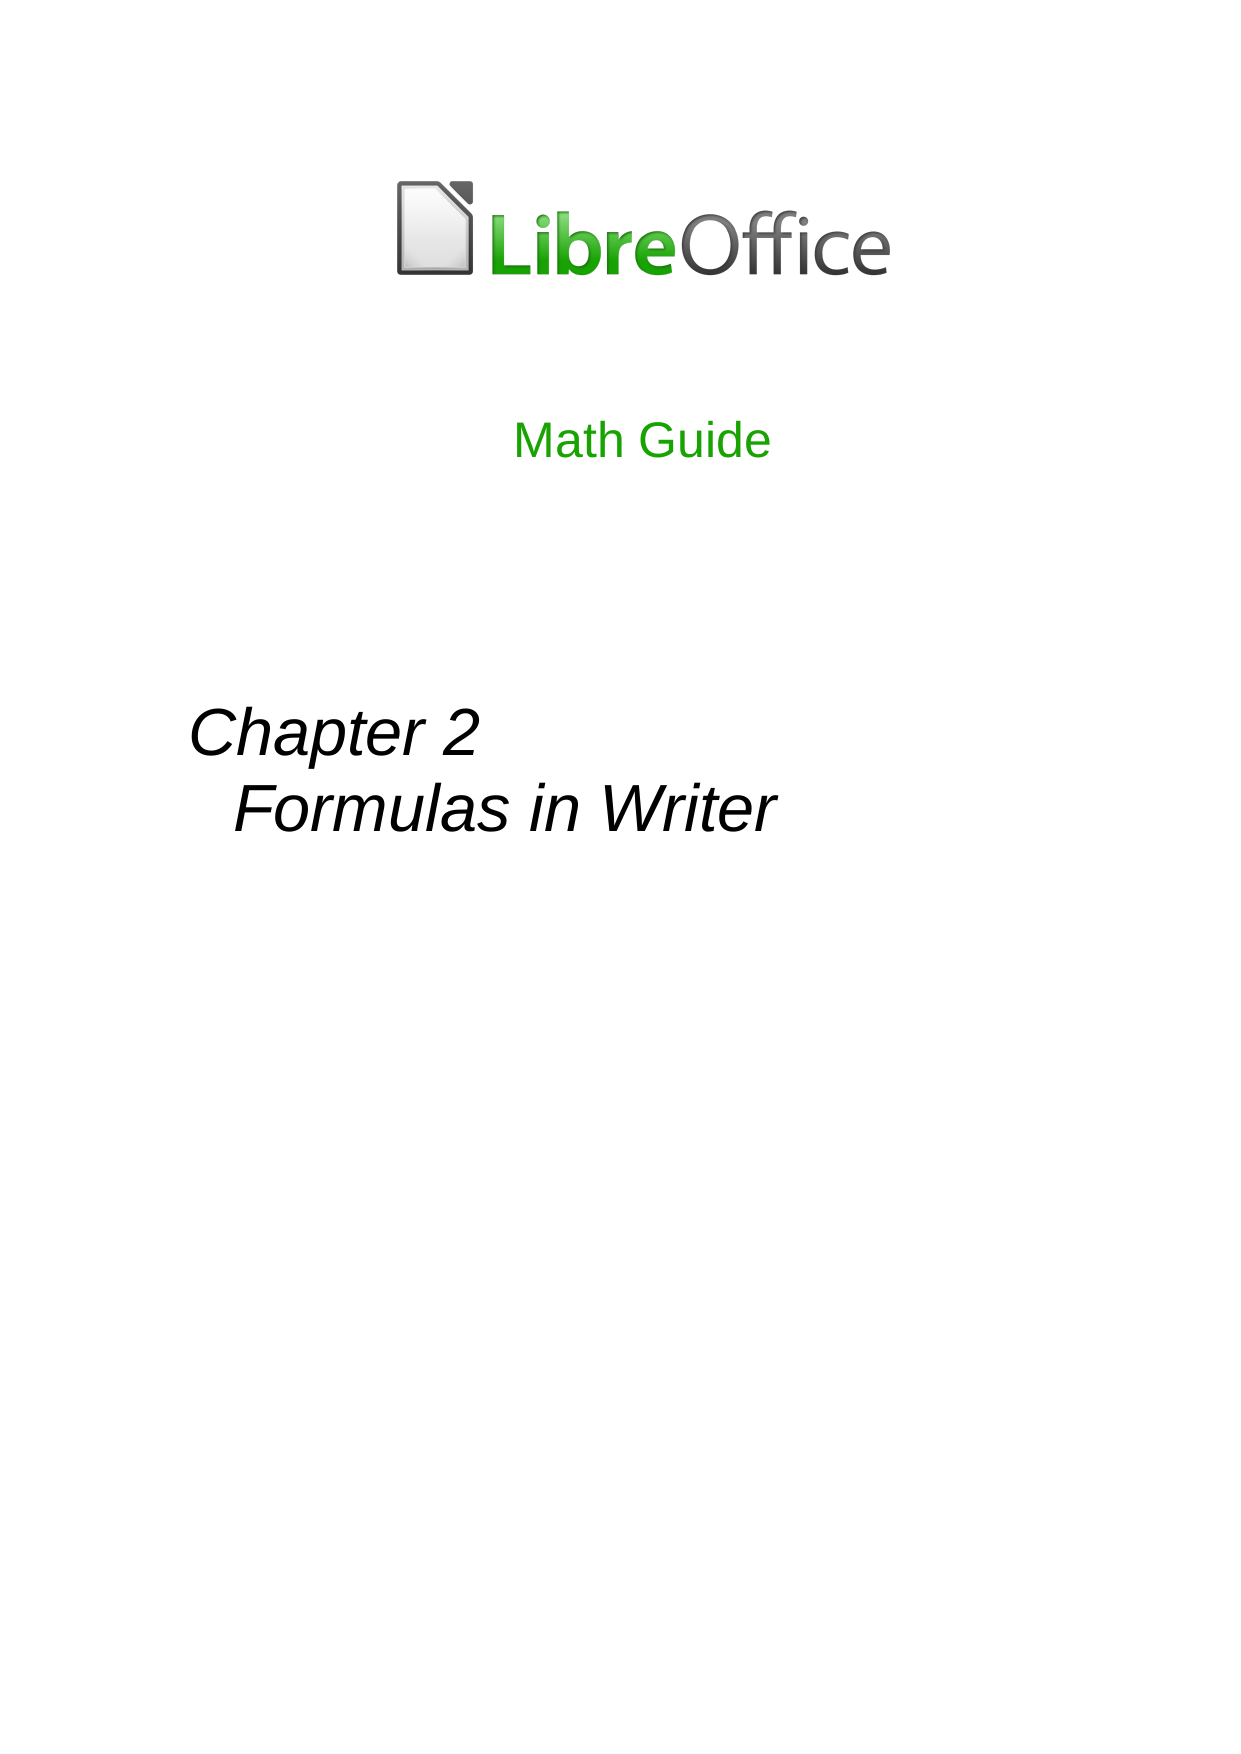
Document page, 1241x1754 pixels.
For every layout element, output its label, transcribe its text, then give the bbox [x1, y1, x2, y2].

picture [392, 177, 893, 282]
text Math Guide [188, 410, 1098, 468]
title Chapter 2 Formulas in Writer [188, 693, 1098, 846]
